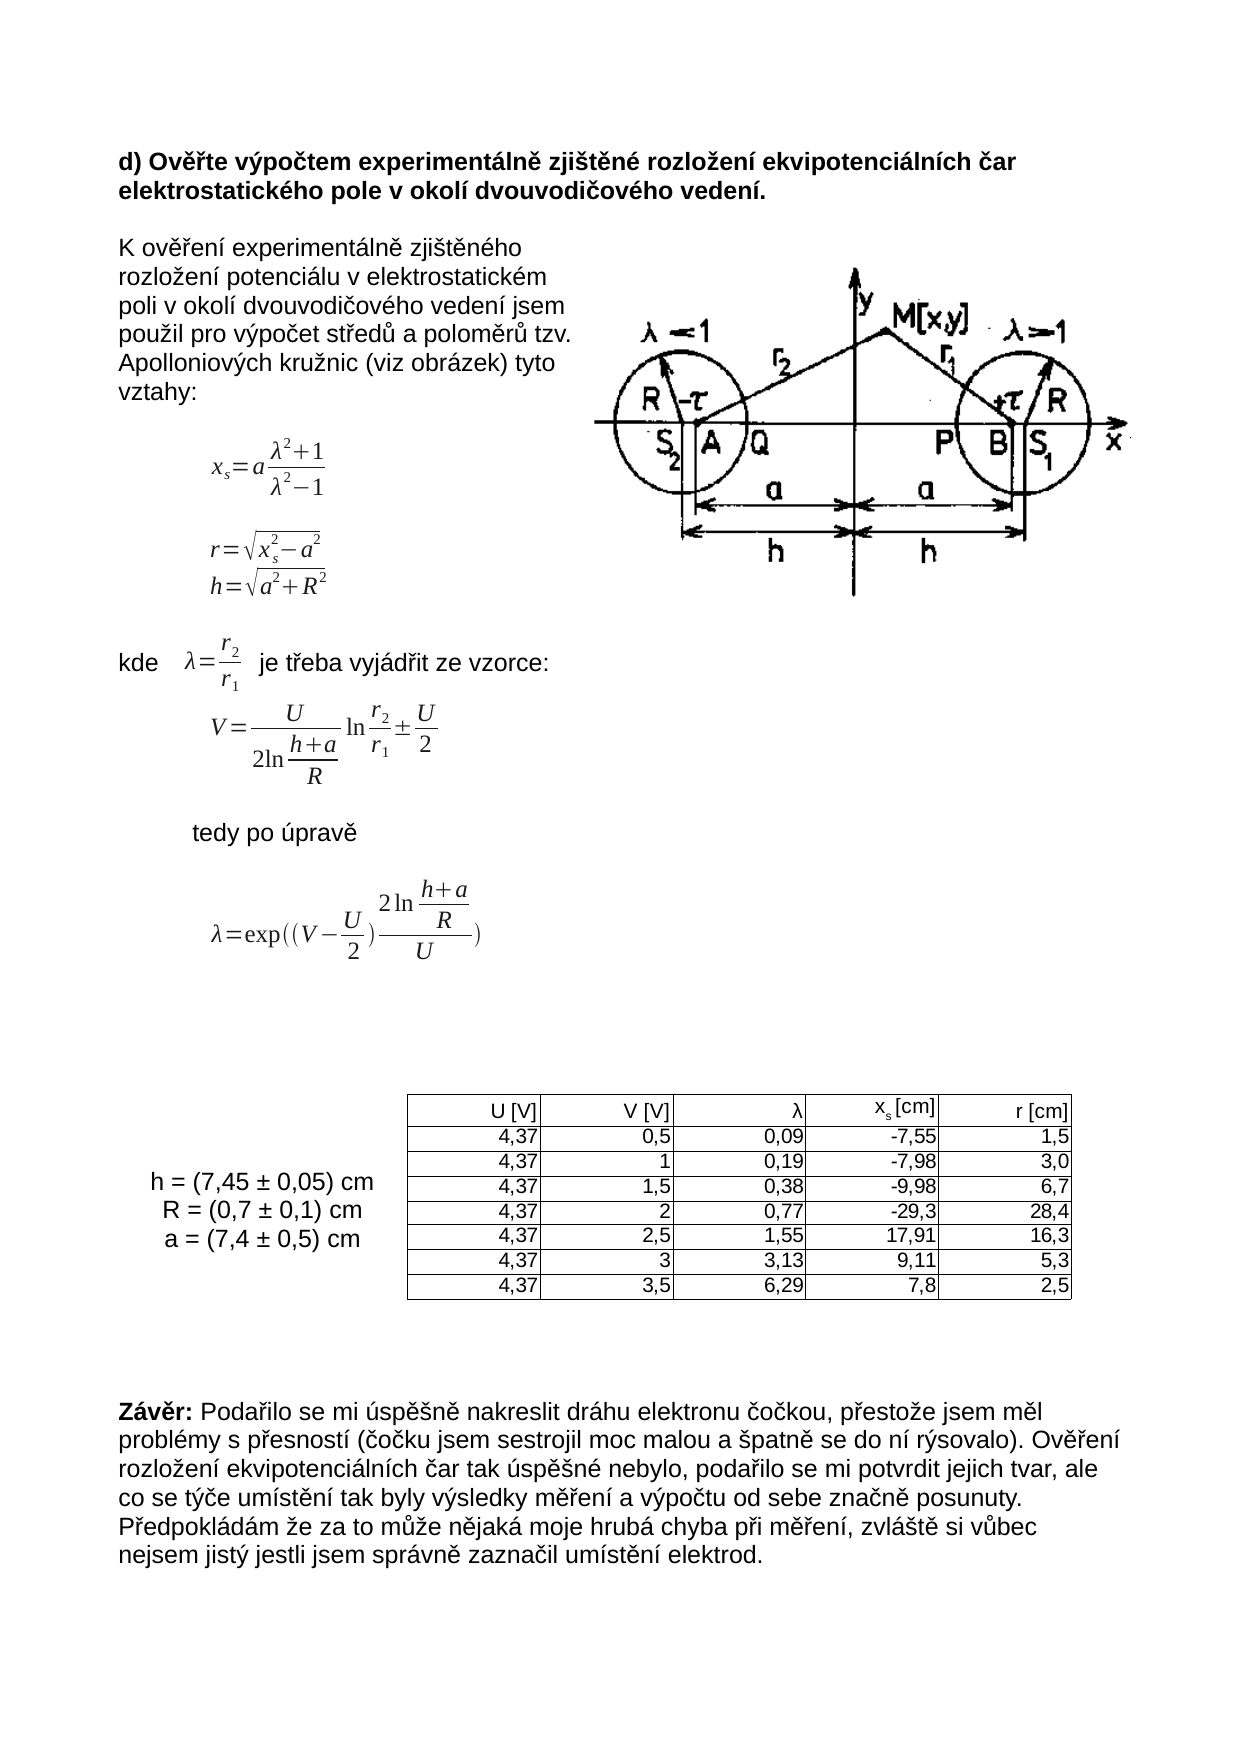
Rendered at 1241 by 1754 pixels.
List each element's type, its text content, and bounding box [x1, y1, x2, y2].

text h = (7,45 ± 0,05) cm [674, 1177, 805, 1196]
text d) Ověřte výpočtem experimentálně zjištěné rozložení ekvipotenciálních čar elektrostatického pole v okolí dvouvodičového vedení. [118, 147, 1122, 204]
text R = (0,7 ± 0,1) cm [1072, 1196, 1122, 1224]
text K ověření experimentálně zjištěného rozložení potenciálu v elektrostatickém poli v okolí dvouvodičového vedení jsem použil pro výpočet středů a poloměrů tzv. Apolloniových kružnic (viz obrázek) tyto vztahy: [118, 233, 1122, 406]
text R = (0,7 ± 0,1) cm [408, 1202, 540, 1224]
text a = (7,4 ± 0,5) cm [806, 1225, 938, 1249]
text h = (7,45 ± 0,05) cm [541, 1167, 673, 1176]
text R = (0,7 ± 0,1) cm [541, 1196, 673, 1201]
text kde je třeba vyjádřit ze vzorce: [118, 629, 1122, 695]
text a = (7,4 ± 0,5) cm [541, 1225, 673, 1249]
text a = (7,4 ± 0,5) cm [408, 1225, 540, 1249]
text R = (0,7 ± 0,1) cm [408, 1196, 540, 1201]
text Závěr: Podařilo se mi úspěšně nakreslit dráhu elektronu čočkou, přestože jsem měl problémy s přesností (čočku jsem sestrojil moc malou a špatně se do ní rýsovalo). Ověření rozložení ekvipotenciálních čar tak úspěšné nebylo, podařilo se mi potvrdit jejich tvar, ale co se týče umístění tak byly výsledky měření a výpočtu od sebe značně posunuty. Předpokládám že za to může nějaká moje hrubá chyba při měření, zvláště si vůbec nejsem jistý jestli jsem správně zaznačil umístění elektrod. [118, 1397, 1122, 1569]
text a = (7,4 ± 0,5) cm [1072, 1224, 1122, 1253]
text R = (0,7 ± 0,1) cm [939, 1202, 1071, 1224]
text R = (0,7 ± 0,1) cm [118, 1196, 407, 1224]
text h = (7,45 ± 0,05) cm [408, 1177, 540, 1196]
text R = (0,7 ± 0,1) cm [541, 1202, 673, 1224]
text R = (0,7 ± 0,1) cm [806, 1196, 938, 1201]
text a = (7,4 ± 0,5) cm [939, 1225, 1071, 1249]
text R = (0,7 ± 0,1) cm [939, 1196, 1071, 1201]
text h = (7,45 ± 0,05) cm [939, 1177, 1071, 1196]
text h = (7,45 ± 0,05) cm [674, 1167, 805, 1176]
text R = (0,7 ± 0,1) cm [674, 1202, 805, 1224]
text h = (7,45 ± 0,05) cm [408, 1167, 540, 1176]
text R = (0,7 ± 0,1) cm [674, 1196, 805, 1201]
text h = (7,45 ± 0,05) cm [939, 1167, 1071, 1176]
text a = (7,4 ± 0,5) cm [674, 1225, 805, 1249]
text tedy po úpravě [118, 818, 1122, 847]
picture [591, 251, 1139, 616]
text h = (7,45 ± 0,05) cm [541, 1177, 673, 1196]
text a = (7,4 ± 0,5) cm [118, 1224, 407, 1253]
text h = (7,45 ± 0,05) cm [806, 1167, 938, 1176]
text h = (7,45 ± 0,05) cm [1072, 1167, 1122, 1196]
text h = (7,45 ± 0,05) cm [118, 1167, 407, 1196]
text R = (0,7 ± 0,1) cm [806, 1202, 938, 1224]
text h = (7,45 ± 0,05) cm [806, 1177, 938, 1196]
